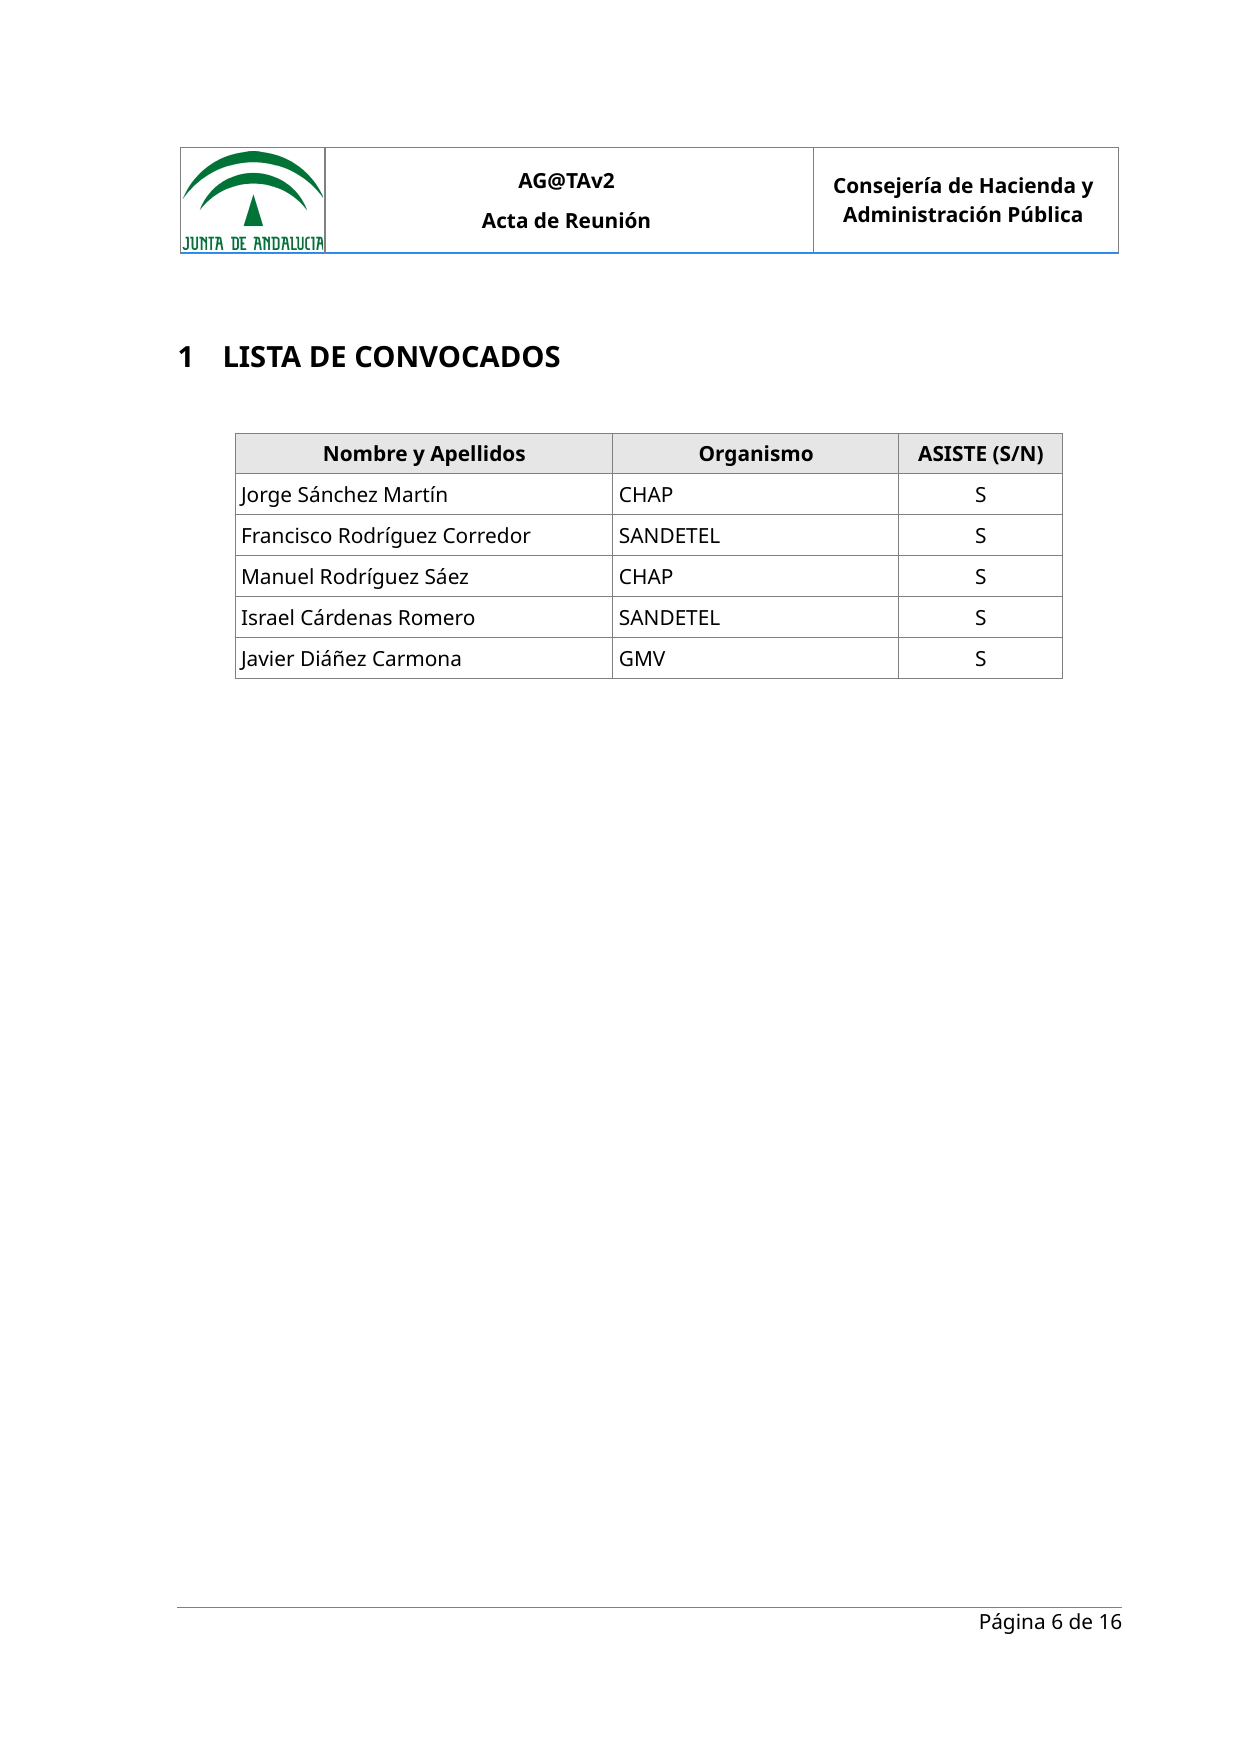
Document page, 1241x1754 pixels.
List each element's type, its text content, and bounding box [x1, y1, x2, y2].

table_cell S [899, 474, 1062, 514]
table_cell S [899, 556, 1062, 596]
table_cell Manuel Rodríguez Sáez [236, 556, 612, 596]
table_cell Jorge Sánchez Martín [236, 474, 612, 514]
subtitle LISTA DE CONVOCADOS [177, 336, 1122, 376]
picture [182, 151, 324, 250]
table_header Nombre y Apellidos [236, 434, 612, 473]
table_cell SANDETEL [613, 515, 898, 555]
table_cell Francisco Rodríguez Corredor [236, 515, 612, 555]
table_cell S [899, 515, 1062, 555]
table_cell Israel Cárdenas Romero [236, 597, 612, 637]
table_header ASISTE (S/N) [899, 434, 1062, 473]
table_cell Javier Diáñez Carmona [236, 638, 612, 678]
table_cell CHAP [613, 556, 898, 596]
table_header Organismo [613, 434, 898, 473]
table_cell GMV [613, 638, 898, 678]
table_cell S [899, 597, 1062, 637]
table_cell S [899, 638, 1062, 678]
table_cell SANDETEL [613, 597, 898, 637]
table_cell CHAP [613, 474, 898, 514]
